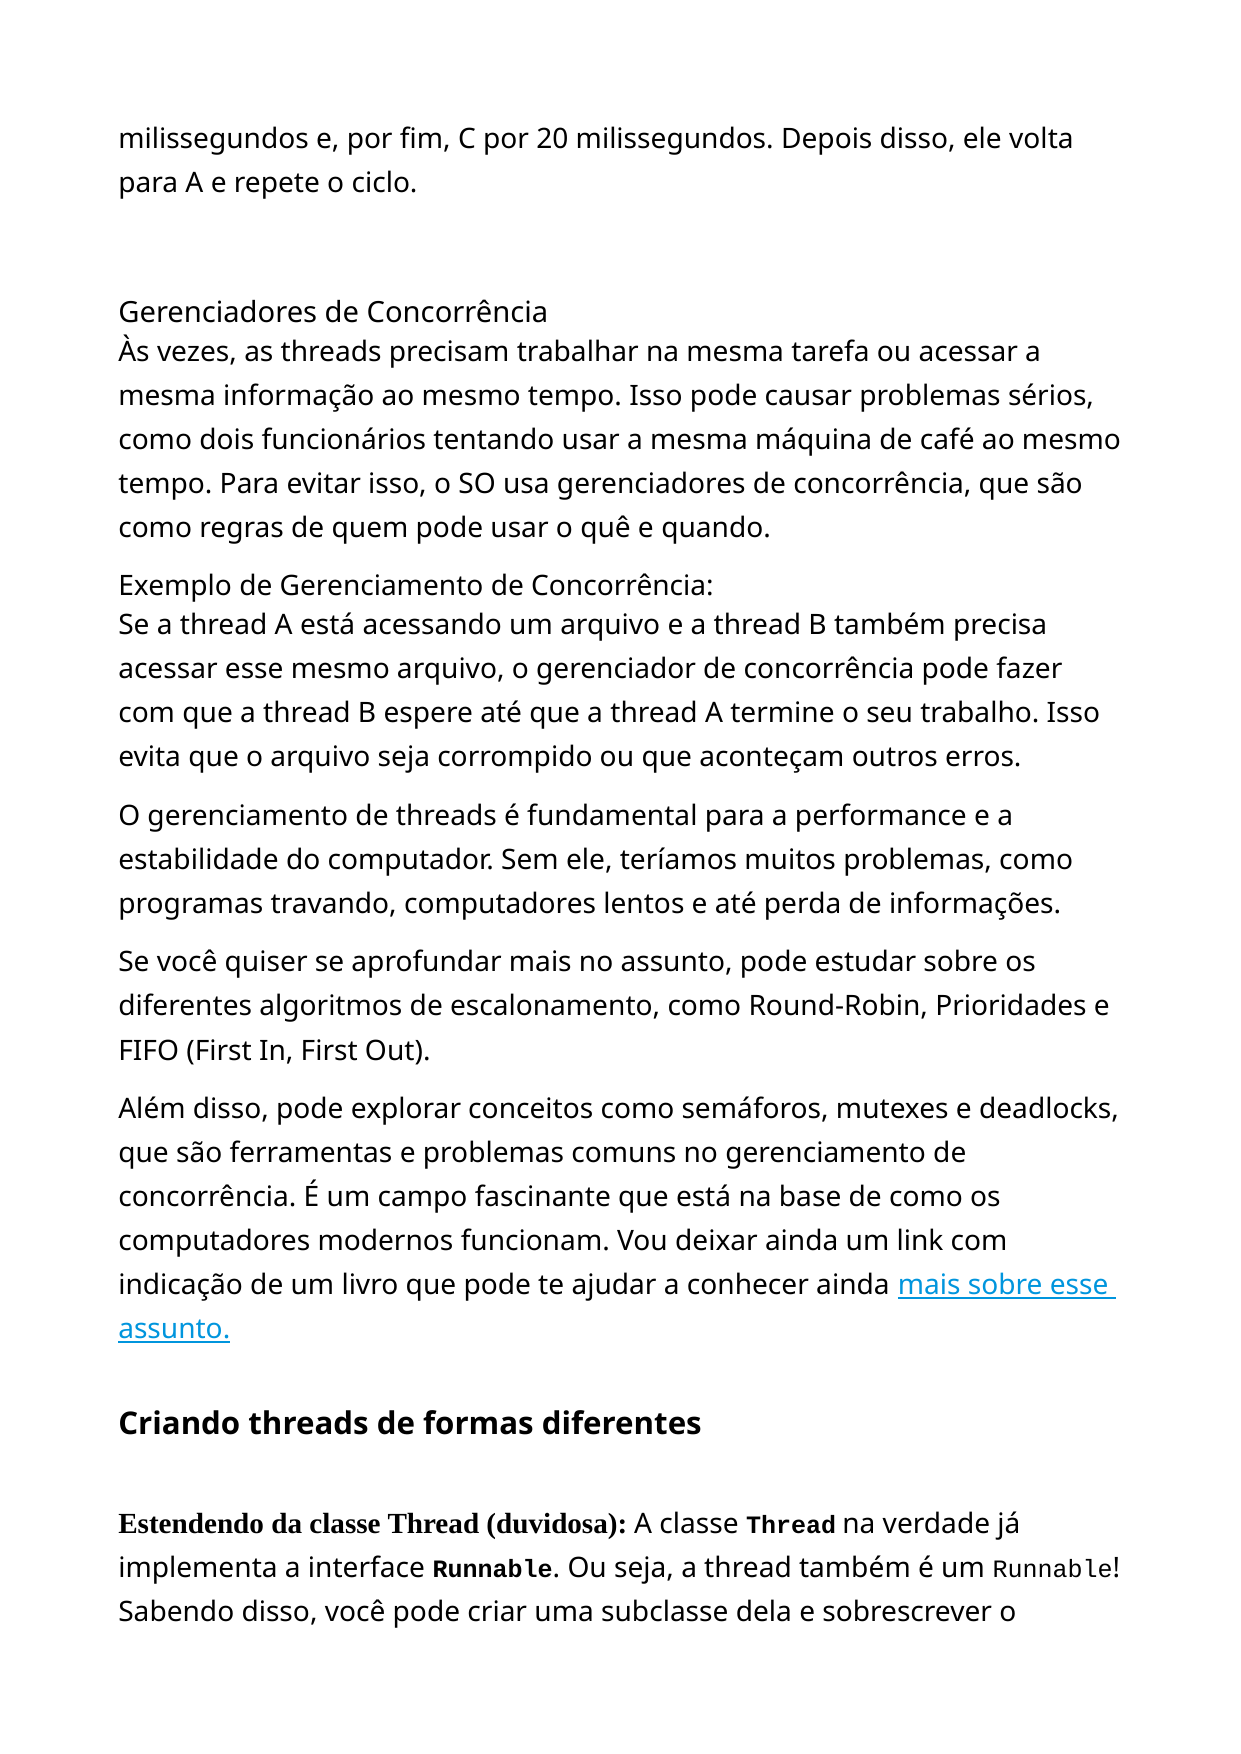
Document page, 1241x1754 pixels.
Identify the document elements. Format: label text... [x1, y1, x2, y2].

text Se você quiser se aprofundar mais no assunto, pode estudar sobre os diferentes algoritmos de escalonamento, como Round-Robin, Prioridades e FIFO (First In, First Out). [118, 942, 1122, 1068]
text Se a thread A está acessando um arquivo e a thread B também precisa acessar esse mesmo arquivo, o gerenciador de concorrência pode fazer com que a thread B espere até que a thread A termine o seu trabalho. Isso evita que o arquivo seja corrompido ou que aconteçam outros erros. [118, 604, 1122, 774]
subtitle Gerenciadores de Concorrência [118, 291, 1122, 331]
subtitle Exemplo de Gerenciamento de Concorrência: [118, 566, 1122, 604]
text milissegundos e, por fim, C por 20 milissegundos. Depois disso, ele volta para A e repete o ciclo. [118, 118, 1122, 201]
text O gerenciamento de threads é fundamental para a performance e a estabilidade do computador. Sem ele, teríamos muitos problemas, como programas travando, computadores lentos e até perda de informações. [118, 795, 1122, 921]
text Estendendo da classe Thread (duvidosa): A classe Thread na verdade já implementa a interface Runnable. Ou seja, a thread também é um Runnable! Sabendo disso, você pode criar uma subclasse dela e sobrescrever o [118, 1504, 1122, 1630]
text Além disso, pode explorar conceitos como semáforos, mutexes e deadlocks, que são ferramentas e problemas comuns no gerenciamento de concorrência. É um campo fascinante que está na base de como os computadores modernos funcionam. Vou deixar ainda um link com indicação de um livro que pode te ajudar a conhecer ainda mais sobre esse assunto. [118, 1088, 1122, 1347]
text Às vezes, as threads precisam trabalhar na mesma tarefa ou acessar a mesma informação ao mesmo tempo. Isso pode causar problemas sérios, como dois funcionários tentando usar a mesma máquina de café ao mesmo tempo. Para evitar isso, o SO usa gerenciadores de concorrência, que são como regras de quem pode usar o quê e quando. [118, 331, 1122, 545]
subtitle Criando threads de formas diferentes [118, 1367, 1122, 1443]
